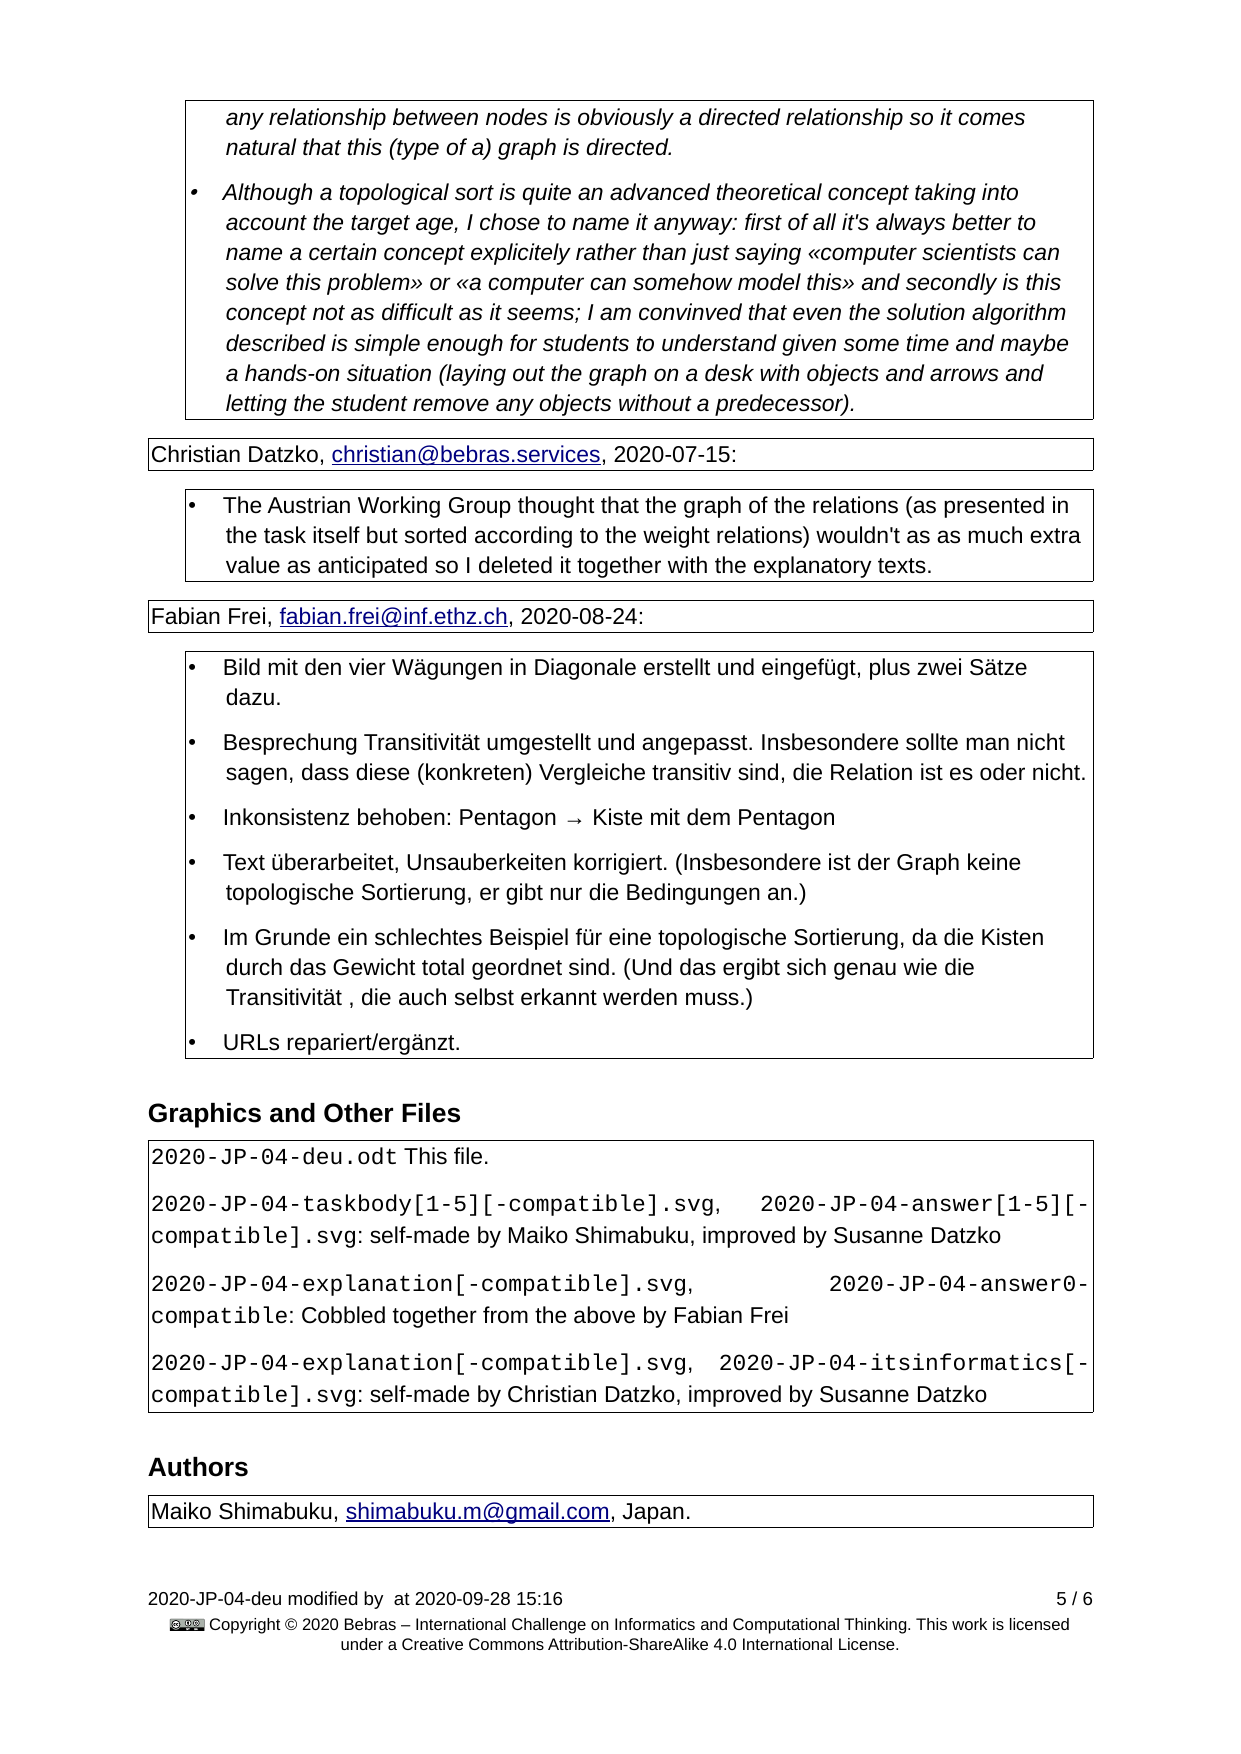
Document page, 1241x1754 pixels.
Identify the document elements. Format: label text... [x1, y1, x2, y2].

text 2020-JP-04-deu.odt This file. [149, 1141, 1093, 1171]
list any relationship between nodes is obviously a directed relationship so it comes natural that this (type of a) graph is directed. [186, 101, 1093, 160]
subtitle Graphics and Other Files [148, 1097, 1093, 1128]
text 2020-JP-04-explanation[-compatible].svg, 2020-JP-04-itsinformatics[-compatible].svg: self-made by Christian Datzko, improved by Susanne Datzko [149, 1346, 1093, 1412]
subtitle Authors [148, 1452, 1093, 1482]
text 2020-JP-04-taskbody[1-5][-compatible].svg, 2020-JP-04-answer[1-5][-compatible].svg: self-made by Maiko Shimabuku, improved by Susanne Datzko [149, 1187, 1093, 1251]
list Im Grunde ein schlechtes Beispiel für eine topologische Sortierung, da die Kisten durch das Gewicht total geordnet sind. (Und das ergibt sich genau wie die Transitivität , die auch selbst erkannt werden muss.) [186, 920, 1093, 1010]
list Text überarbeitet, Unsauberkeiten korrigiert. (Insbesondere ist der Graph keine topologische Sortierung, er gibt nur die Bedingungen an.) [186, 845, 1093, 905]
list Although a topological sort is quite an advanced theoretical concept taking into account the target age, I chose to name it anyway: first of all it's always better to name a certain concept explicitely rather than just saying «computer scientists can solve this problem» or «a computer can somehow model this» and secondly is this concept not as difficult as it seems; I am convinved that even the solution algorithm described is simple enough for students to understand given some time and maybe a hands-on situation (laying out the graph on a desk with objects and arrows and letting the student remove any objects without a predecessor). [186, 175, 1093, 419]
list URLs repariert/ergänzt. [186, 1026, 1093, 1058]
list Bild mit den vier Wägungen in Diagonale erstellt und eingefügt, plus zwei Sätze dazu. [186, 652, 1093, 710]
text Christian Datzko, christian@bebras.services, 2020-07-15: [149, 439, 1093, 470]
list The Austrian Working Group thought that the graph of the relations (as presented in the task itself but sorted according to the weight relations) wouldn't as as much extra value as anticipated so I deleted it together with the explanatory texts. [186, 490, 1093, 581]
list Besprechung Transitivität umgestellt und angepasst. Insbesondere sollte man nicht sagen, dass diese (konkreten) Vergleiche transitiv sind, die Relation ist es oder nicht. [186, 726, 1093, 785]
text 2020-JP-04-explanation[-compatible].svg, 2020-JP-04-answer0-compatible: Cobbled together from the above by Fabian Frei [149, 1266, 1093, 1330]
text Maiko Shimabuku, shimabuku.m@gmail.com, Japan. [149, 1496, 1093, 1527]
list Inkonsistenz behoben: Pentagon → Kiste mit dem Pentagon [186, 801, 1093, 830]
text Fabian Frei, fabian.frei@inf.ethz.ch, 2020-08-24: [149, 601, 1093, 632]
